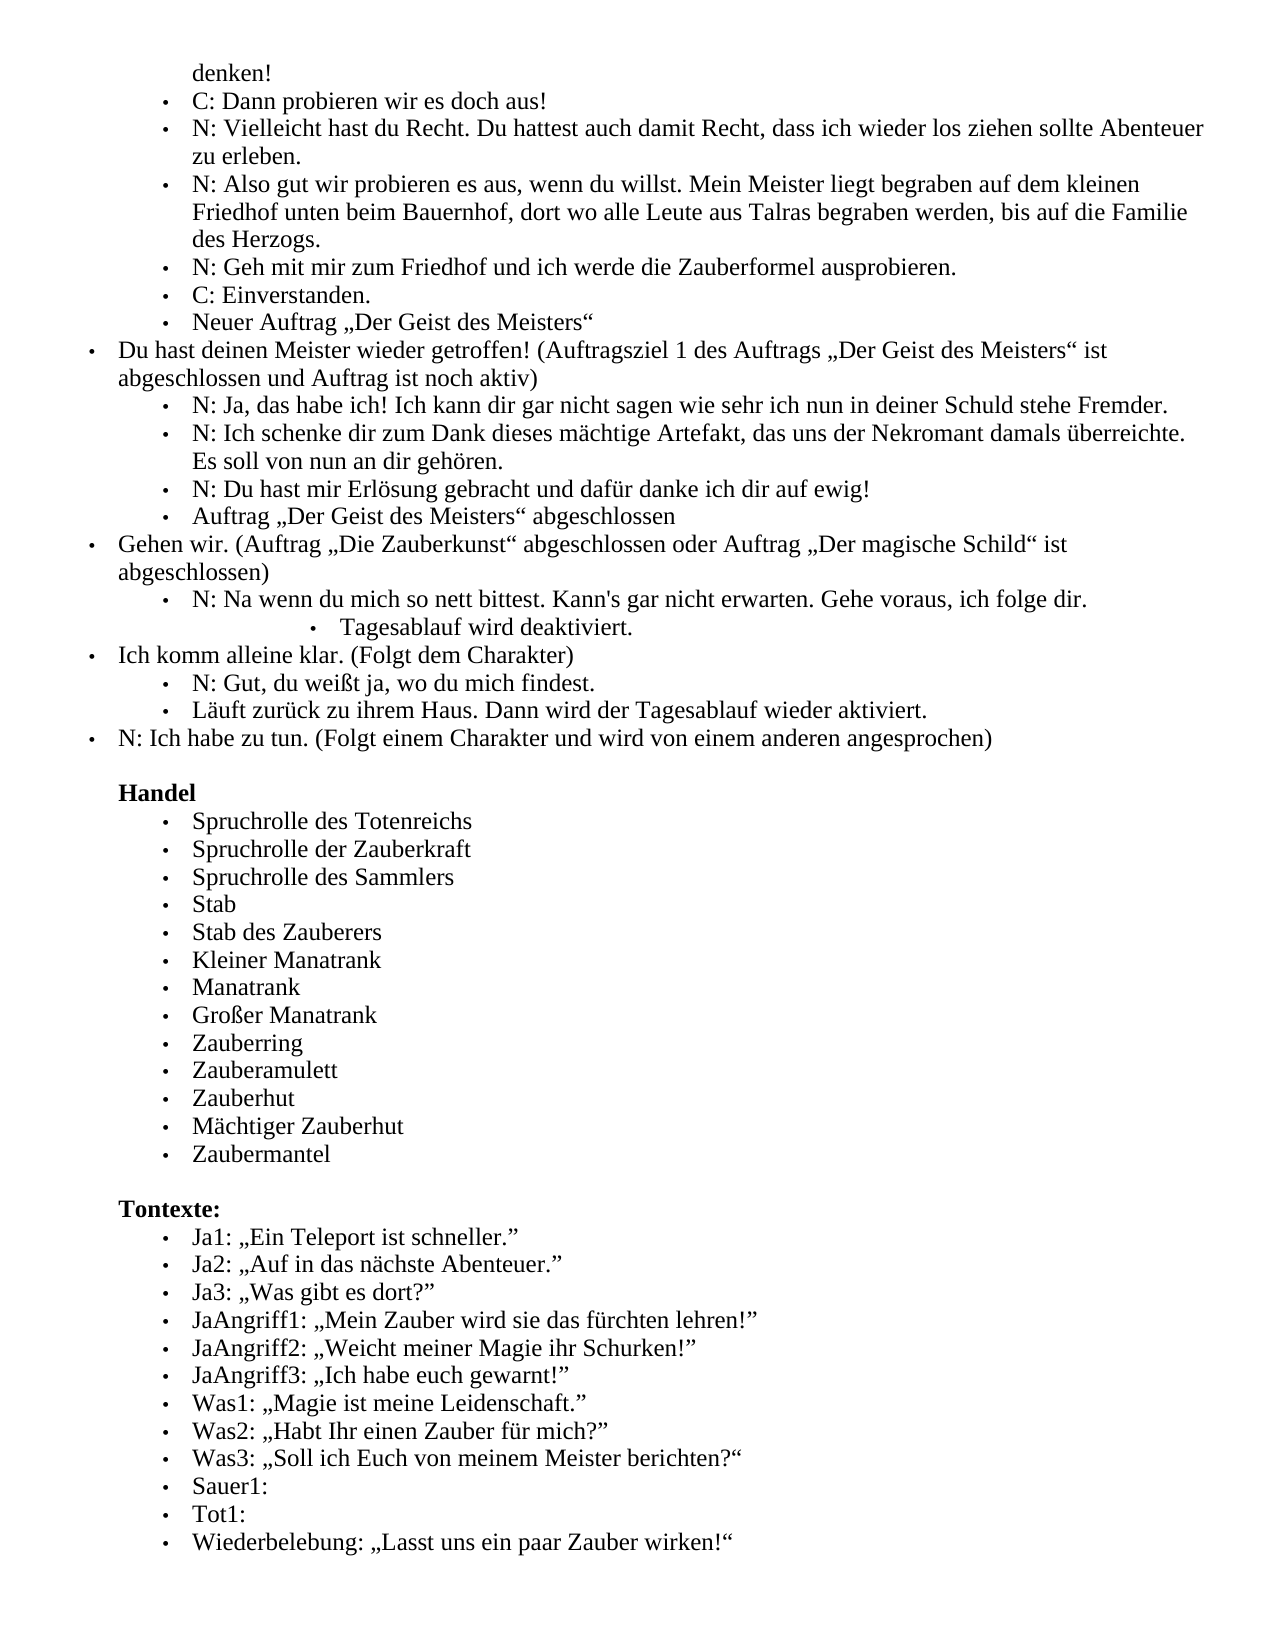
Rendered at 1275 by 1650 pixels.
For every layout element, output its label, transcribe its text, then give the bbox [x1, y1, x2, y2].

list N: Vielleicht hast du Recht. Du hattest auch damit Recht, dass ich wieder los ziehen sollte Abenteuer zu erleben. [162, 114, 1216, 170]
list N: Du hast mir Erlösung gebracht und dafür danke ich dir auf ewig! [162, 475, 1216, 502]
list N: Gut, du weißt ja, wo du mich findest. [162, 669, 1216, 696]
list N: Geh mit mir zum Friedhof und ich werde die Zauberformel ausprobieren. [162, 253, 1216, 281]
list Wiederbelebung: „Lasst uns ein paar Zauber wirken!“ [162, 1528, 1216, 1555]
list Was1: „Magie ist meine Leidenschaft.” [162, 1389, 1216, 1417]
list Auftrag „Der Geist des Meisters“ abgeschlossen [162, 502, 1216, 530]
list Was2: „Habt Ihr einen Zauber für mich?” [162, 1417, 1216, 1444]
list Spruchrolle des Sammlers [162, 863, 1216, 890]
list C: Dann probieren wir es doch aus! [162, 87, 1216, 114]
list Ja3: „Was gibt es dort?” [162, 1278, 1216, 1306]
list Kleiner Manatrank [162, 946, 1216, 973]
list Manatrank [162, 973, 1216, 1001]
list Mächtiger Zauberhut [162, 1112, 1216, 1140]
list Großer Manatrank [162, 1001, 1216, 1029]
list Sauer1: [162, 1472, 1216, 1500]
list Ja2: „Auf in das nächste Abenteuer.” [162, 1251, 1216, 1278]
list N: Also gut wir probieren es aus, wenn du willst. Mein Meister liegt begraben auf dem kleinen Friedhof unten beim Bauernhof, dort wo alle Leute aus Talras begraben werden, bis auf die Familie des Herzogs. [162, 170, 1216, 253]
list Was3: „Soll ich Euch von meinem Meister berichten?“ [162, 1444, 1216, 1472]
list C: Einverstanden. [162, 281, 1216, 308]
list Neuer Auftrag „Der Geist des Meisters“ [162, 308, 1216, 336]
text Handel [118, 752, 1216, 807]
list N: Na wenn du mich so nett bittest. Kann's gar nicht erwarten. Gehe voraus, ich folge dir. [162, 586, 1216, 613]
list JaAngriff1: „Mein Zauber wird sie das fürchten lehren!” [162, 1306, 1216, 1334]
list Zaubermantel [162, 1140, 1216, 1167]
list Tagesablauf wird deaktiviert. [310, 613, 1216, 641]
list Gehen wir. (Auftrag „Die Zauberkunst“ abgeschlossen oder Auftrag „Der magische Schild“ ist abgeschlossen) [88, 530, 1216, 586]
list Zauberring [162, 1029, 1216, 1057]
list denken! [162, 59, 1216, 87]
list Zauberamulett [162, 1057, 1216, 1084]
list Ich komm alleine klar. (Folgt dem Charakter) [88, 641, 1216, 669]
list Ja1: „Ein Teleport ist schneller.” [162, 1223, 1216, 1251]
list Zauberhut [162, 1084, 1216, 1112]
list N: Ja, das habe ich! Ich kann dir gar nicht sagen wie sehr ich nun in deiner Schuld stehe Fremder. [162, 392, 1216, 419]
list JaAngriff2: „Weicht meiner Magie ihr Schurken!” [162, 1334, 1216, 1361]
list Spruchrolle der Zauberkraft [162, 835, 1216, 863]
list Stab [162, 890, 1216, 918]
list JaAngriff3: „Ich habe euch gewarnt!” [162, 1361, 1216, 1389]
list Tot1: [162, 1500, 1216, 1528]
list Läuft zurück zu ihrem Haus. Dann wird der Tagesablauf wieder aktiviert. [162, 696, 1216, 724]
list N: Ich habe zu tun. (Folgt einem Charakter und wird von einem anderen angesprochen) [88, 724, 1216, 752]
list Spruchrolle des Totenreichs [162, 807, 1216, 835]
text Tontexte: [118, 1195, 1216, 1223]
list N: Ich schenke dir zum Dank dieses mächtige Artefakt, das uns der Nekromant damals überreichte. Es soll von nun an dir gehören. [162, 419, 1216, 475]
list Du hast deinen Meister wieder getroffen! (Auftragsziel 1 des Auftrags „Der Geist des Meisters“ ist abgeschlossen und Auftrag ist noch aktiv) [88, 336, 1216, 392]
list Stab des Zauberers [162, 918, 1216, 946]
